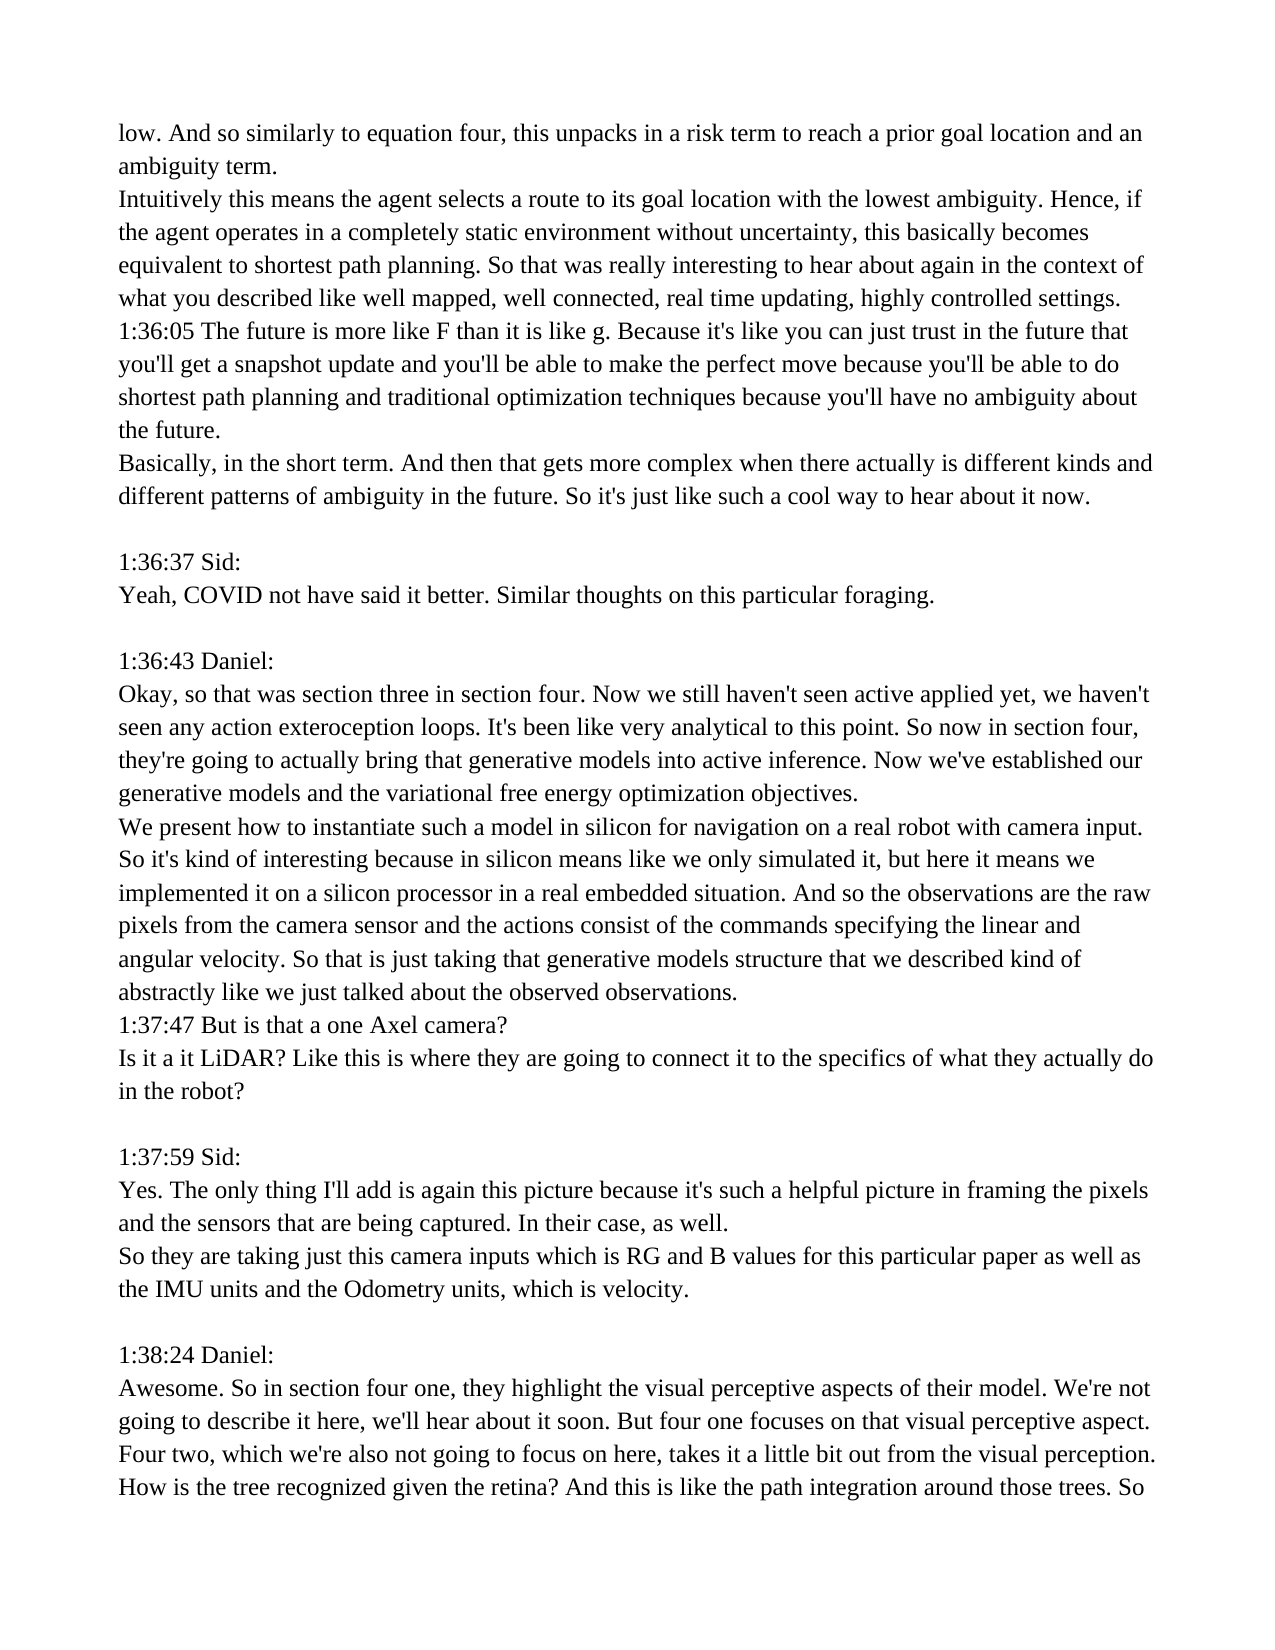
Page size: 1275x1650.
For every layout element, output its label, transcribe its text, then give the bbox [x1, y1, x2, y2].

text We present how to instantiate such a model in silicon for navigation on a real robot with camera input. So it's kind of interesting because in silicon means like we only simulated it, but here it means we implemented it on a silicon processor in a real embedded situation. And so the observations are the raw pixels from the camera sensor and the actions consist of the commands specifying the linear and angular velocity. So that is just taking that generative models structure that we described kind of abstractly like we just talked about the observed observations. [118, 812, 1157, 1005]
text 1:38:24 Daniel: [118, 1340, 1157, 1369]
text 1:36:37 Sid: [118, 547, 1157, 576]
text Okay, so that was section three in section four. Now we still haven't seen active applied yet, we haven't seen any action exteroception loops. It's been like very analytical to this point. So now in section four, they're going to actually bring that generative models into active inference. Now we've established our generative models and the variational free energy optimization objectives. [118, 679, 1157, 807]
text Yes. The only thing I'll add is again this picture because it's such a helpful picture in framing the pixels and the sensors that are being captured. In their case, as well. [118, 1175, 1157, 1237]
text So they are taking just this camera inputs which is RG and B values for this particular paper as well as the IMU units and the Odometry units, which is velocity. [118, 1241, 1157, 1303]
text Four two, which we're also not going to focus on here, takes it a little bit out from the visual perception. How is the tree recognized given the retina? And this is like the path integration around those trees. So [118, 1439, 1157, 1501]
text 1:36:05 The future is more like F than it is like g. Because it's like you can just trust in the future that you'll get a snapshot update and you'll be able to make the perfect move because you'll be able to do shortest path planning and traditional optimization techniques because you'll have no ambiguity about the future. [118, 316, 1157, 444]
text 1:36:43 Daniel: [118, 646, 1157, 675]
text low. And so similarly to equation four, this unpacks in a risk term to reach a prior goal location and an ambiguity term. [118, 118, 1157, 180]
text 1:37:59 Sid: [118, 1142, 1157, 1171]
text Awesome. So in section four one, they highlight the visual perceptive aspects of their model. We're not going to describe it here, we'll hear about it soon. But four one focuses on that visual perceptive aspect. [118, 1373, 1157, 1435]
text Yeah, COVID not have said it better. Similar thoughts on this particular foraging. [118, 580, 1157, 609]
text 1:37:47 But is that a one Axel camera? [118, 1010, 1157, 1038]
text Is it a it LiDAR? Like this is where they are going to connect it to the specifics of what they actually do in the robot? [118, 1043, 1157, 1104]
text Intuitively this means the agent selects a route to its goal location with the lowest ambiguity. Hence, if the agent operates in a completely static environment without uncertainty, this basically becomes equivalent to shortest path planning. So that was really interesting to hear about again in the context of what you described like well mapped, well connected, real time updating, highly controlled settings. [118, 184, 1157, 312]
text Basically, in the short term. And then that gets more complex when there actually is different kinds and different patterns of ambiguity in the future. So it's just like such a cool way to hear about it now. [118, 448, 1157, 510]
